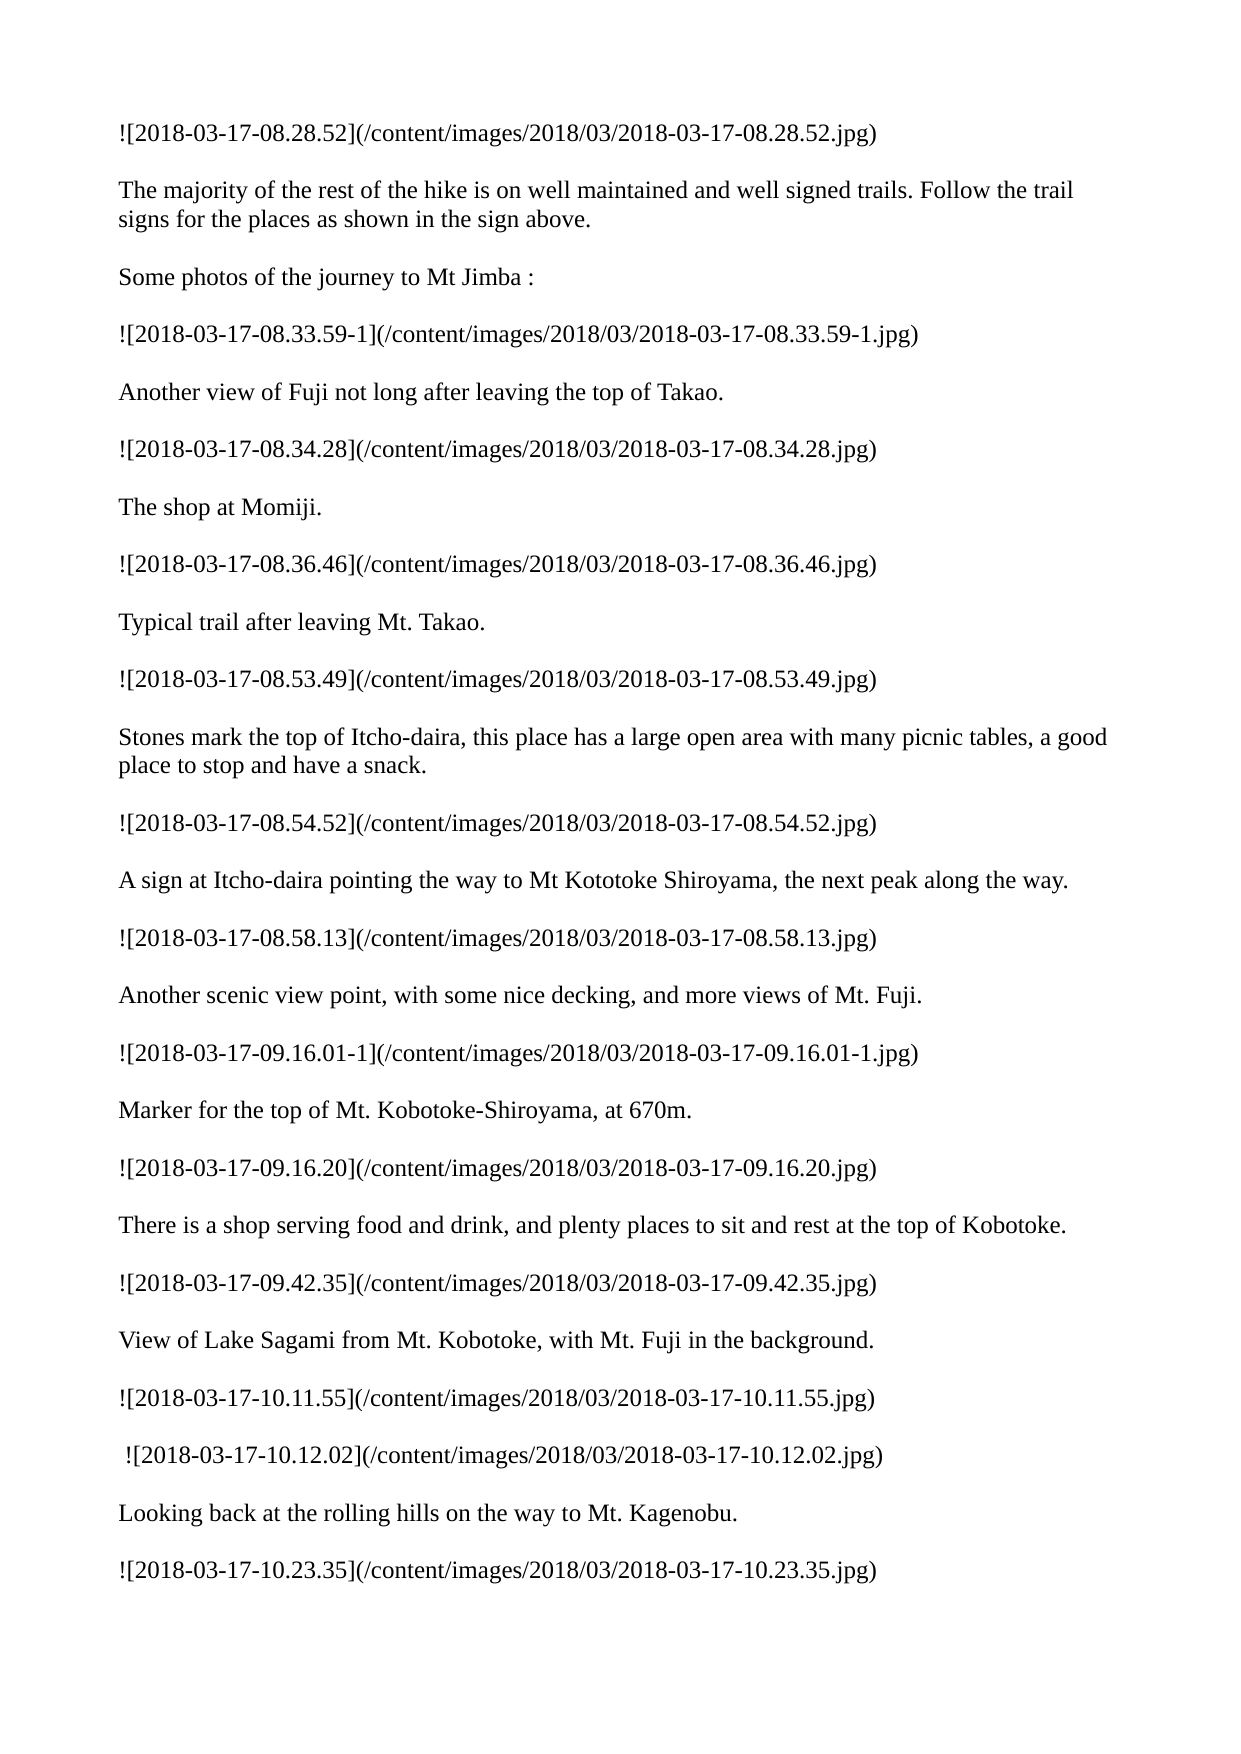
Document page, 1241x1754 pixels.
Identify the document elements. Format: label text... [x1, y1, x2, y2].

text Another view of Fuji not long after leaving the top of Takao. [118, 377, 1122, 406]
text ![2018-03-17-08.54.52](/content/images/2018/03/2018-03-17-08.54.52.jpg) [118, 808, 1122, 837]
text The majority of the rest of the hike is on well maintained and well signed trails. Follow the trail signs for the places as shown in the sign above. [118, 176, 1122, 233]
text Another scenic view point, with some nice decking, and more views of Mt. Fuji. [118, 981, 1122, 1009]
text Looking back at the rolling hills on the way to Mt. Kagenobu. [118, 1498, 1122, 1527]
text ![2018-03-17-10.11.55](/content/images/2018/03/2018-03-17-10.11.55.jpg) [118, 1383, 1122, 1412]
text ![2018-03-17-10.23.35](/content/images/2018/03/2018-03-17-10.23.35.jpg) [118, 1556, 1122, 1584]
text Typical trail after leaving Mt. Takao. [118, 607, 1122, 636]
text ![2018-03-17-08.28.52](/content/images/2018/03/2018-03-17-08.28.52.jpg) [118, 118, 1122, 147]
text Some photos of the journey to Mt Jimba : [118, 262, 1122, 291]
text A sign at Itcho-daira pointing the way to Mt Kototoke Shiroyama, the next peak along the way. [118, 866, 1122, 894]
text ![2018-03-17-10.12.02](/content/images/2018/03/2018-03-17-10.12.02.jpg) [118, 1441, 1122, 1469]
text There is a shop serving food and drink, and plenty places to sit and rest at the top of Kobotoke. [118, 1211, 1122, 1239]
text Marker for the top of Mt. Kobotoke-Shiroyama, at 670m. [118, 1096, 1122, 1124]
text ![2018-03-17-09.42.35](/content/images/2018/03/2018-03-17-09.42.35.jpg) [118, 1268, 1122, 1297]
text ![2018-03-17-08.33.59-1](/content/images/2018/03/2018-03-17-08.33.59-1.jpg) [118, 319, 1122, 348]
text ![2018-03-17-08.58.13](/content/images/2018/03/2018-03-17-08.58.13.jpg) [118, 923, 1122, 952]
text The shop at Momiji. [118, 492, 1122, 521]
text ![2018-03-17-09.16.20](/content/images/2018/03/2018-03-17-09.16.20.jpg) [118, 1153, 1122, 1182]
text ![2018-03-17-08.34.28](/content/images/2018/03/2018-03-17-08.34.28.jpg) [118, 434, 1122, 463]
text ![2018-03-17-08.53.49](/content/images/2018/03/2018-03-17-08.53.49.jpg) [118, 664, 1122, 693]
text View of Lake Sagami from Mt. Kobotoke, with Mt. Fuji in the background. [118, 1326, 1122, 1354]
text Stones mark the top of Itcho-daira, this place has a large open area with many picnic tables, a good place to stop and have a snack. [118, 722, 1122, 779]
text ![2018-03-17-09.16.01-1](/content/images/2018/03/2018-03-17-09.16.01-1.jpg) [118, 1038, 1122, 1067]
text ![2018-03-17-08.36.46](/content/images/2018/03/2018-03-17-08.36.46.jpg) [118, 549, 1122, 578]
